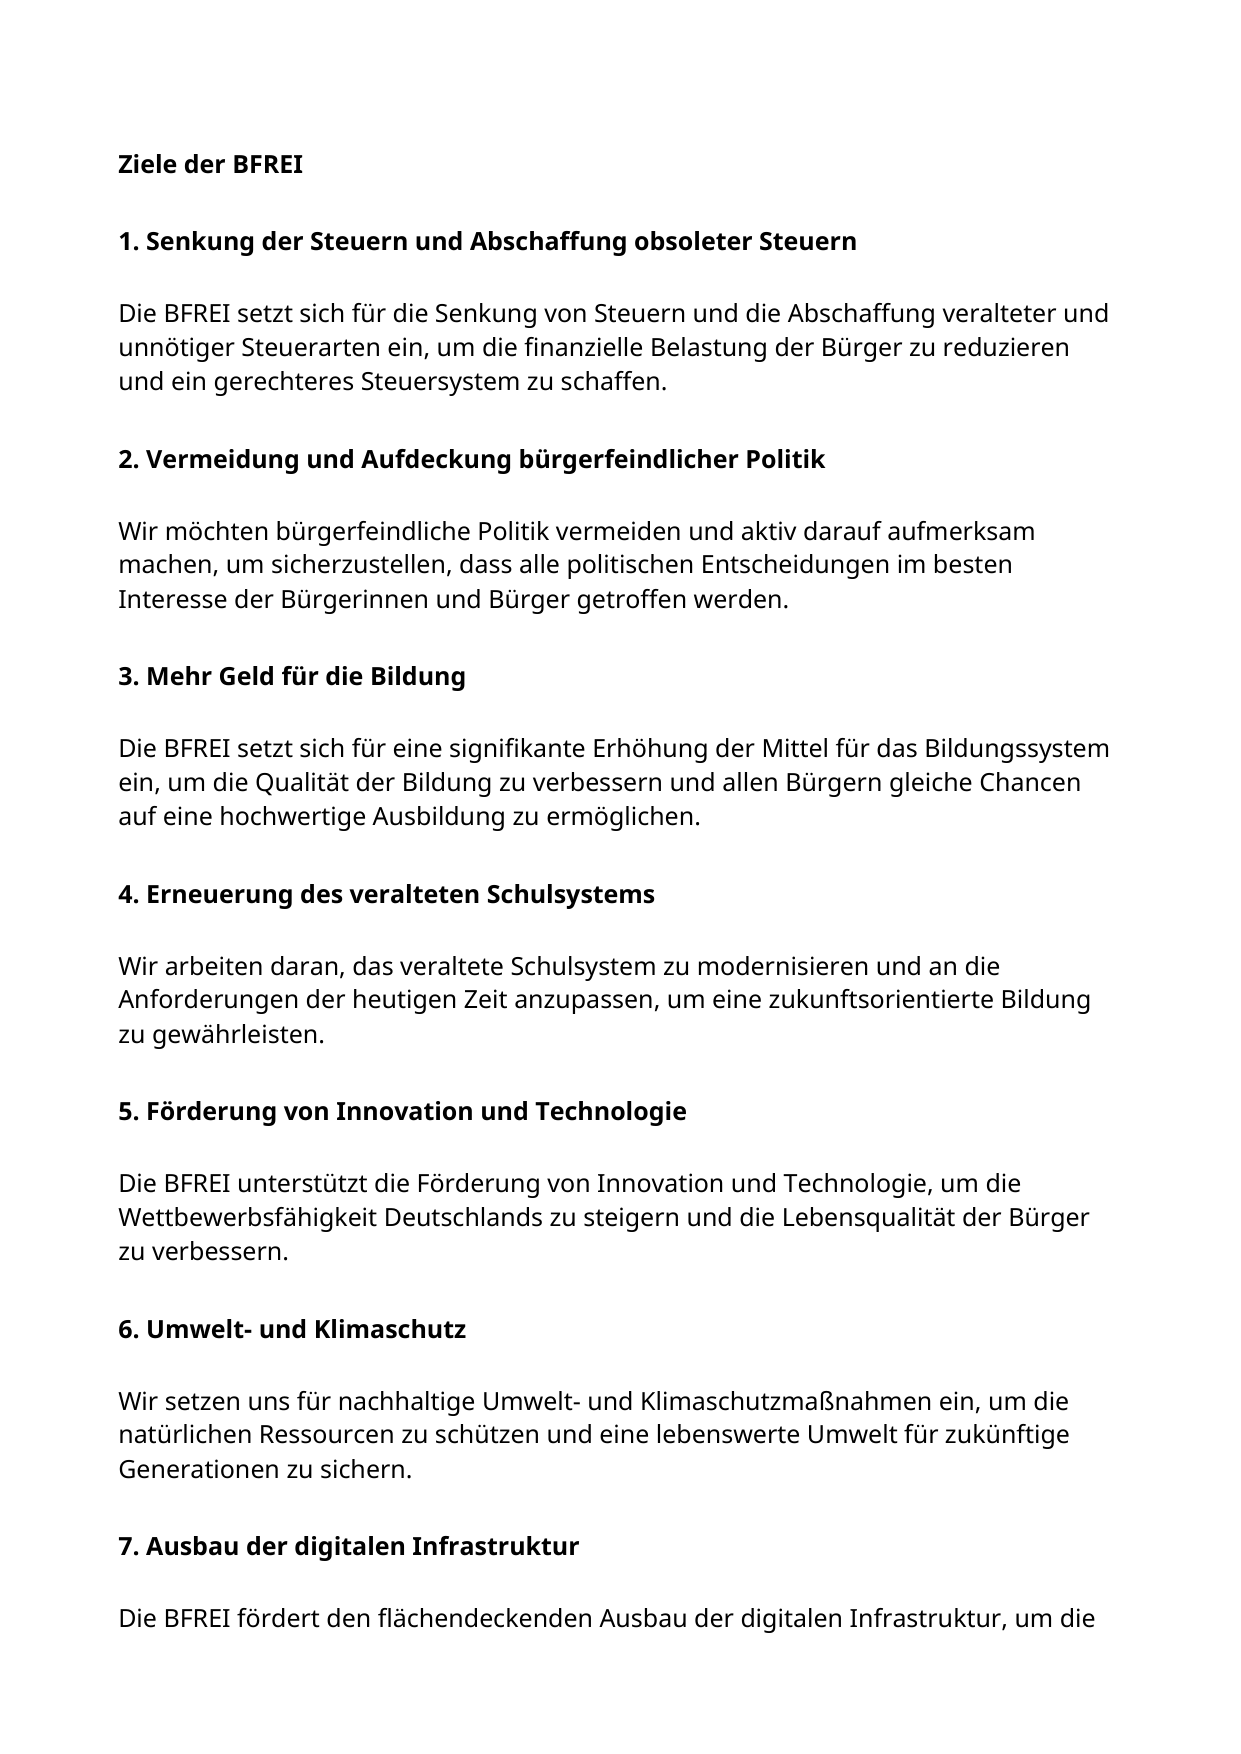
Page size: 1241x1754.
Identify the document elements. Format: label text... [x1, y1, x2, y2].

text 3. Mehr Geld für die Bildung [118, 659, 1122, 693]
text 6. Umwelt- und Klimaschutz [118, 1312, 1122, 1346]
text 4. Erneuerung des veralteten Schulsystems [118, 877, 1122, 911]
text 7. Ausbau der digitalen Infrastruktur [118, 1529, 1122, 1563]
text 1. Senkung der Steuern und Abschaffung obsoleter Steuern [118, 224, 1122, 258]
text Die BFREI setzt sich für eine signifikante Erhöhung der Mittel für das Bildungssystem ein, um die Qualität der Bildung zu verbessern und allen Bürgern gleiche Chancen auf eine hochwertige Ausbildung zu ermöglichen. [118, 731, 1122, 833]
text 5. Förderung von Innovation und Technologie [118, 1094, 1122, 1128]
text Wir arbeiten daran, das veraltete Schulsystem zu modernisieren und an die Anforderungen der heutigen Zeit anzupassen, um eine zukunftsorientierte Bildung zu gewährleisten. [118, 948, 1122, 1050]
text 2. Vermeidung und Aufdeckung bürgerfeindlicher Politik [118, 442, 1122, 476]
text Wir setzen uns für nachhaltige Umwelt- und Klimaschutzmaßnahmen ein, um die natürlichen Ressourcen zu schützen und eine lebenswerte Umwelt für zukünftige Generationen zu sichern. [118, 1383, 1122, 1485]
text Die BFREI unterstützt die Förderung von Innovation und Technologie, um die Wettbewerbsfähigkeit Deutschlands zu steigern und die Lebensqualität der Bürger zu verbessern. [118, 1166, 1122, 1268]
text Wir möchten bürgerfeindliche Politik vermeiden und aktiv darauf aufmerksam machen, um sicherzustellen, dass alle politischen Entscheidungen im besten Interesse der Bürgerinnen und Bürger getroffen werden. [118, 513, 1122, 615]
text Die BFREI fördert den flächendeckenden Ausbau der digitalen Infrastruktur, um die [118, 1601, 1122, 1635]
text Die BFREI setzt sich für die Senkung von Steuern und die Abschaffung veralteter und unnötiger Steuerarten ein, um die finanzielle Belastung der Bürger zu reduzieren und ein gerechteres Steuersystem zu schaffen. [118, 296, 1122, 398]
text Ziele der BFREI [118, 146, 1122, 180]
